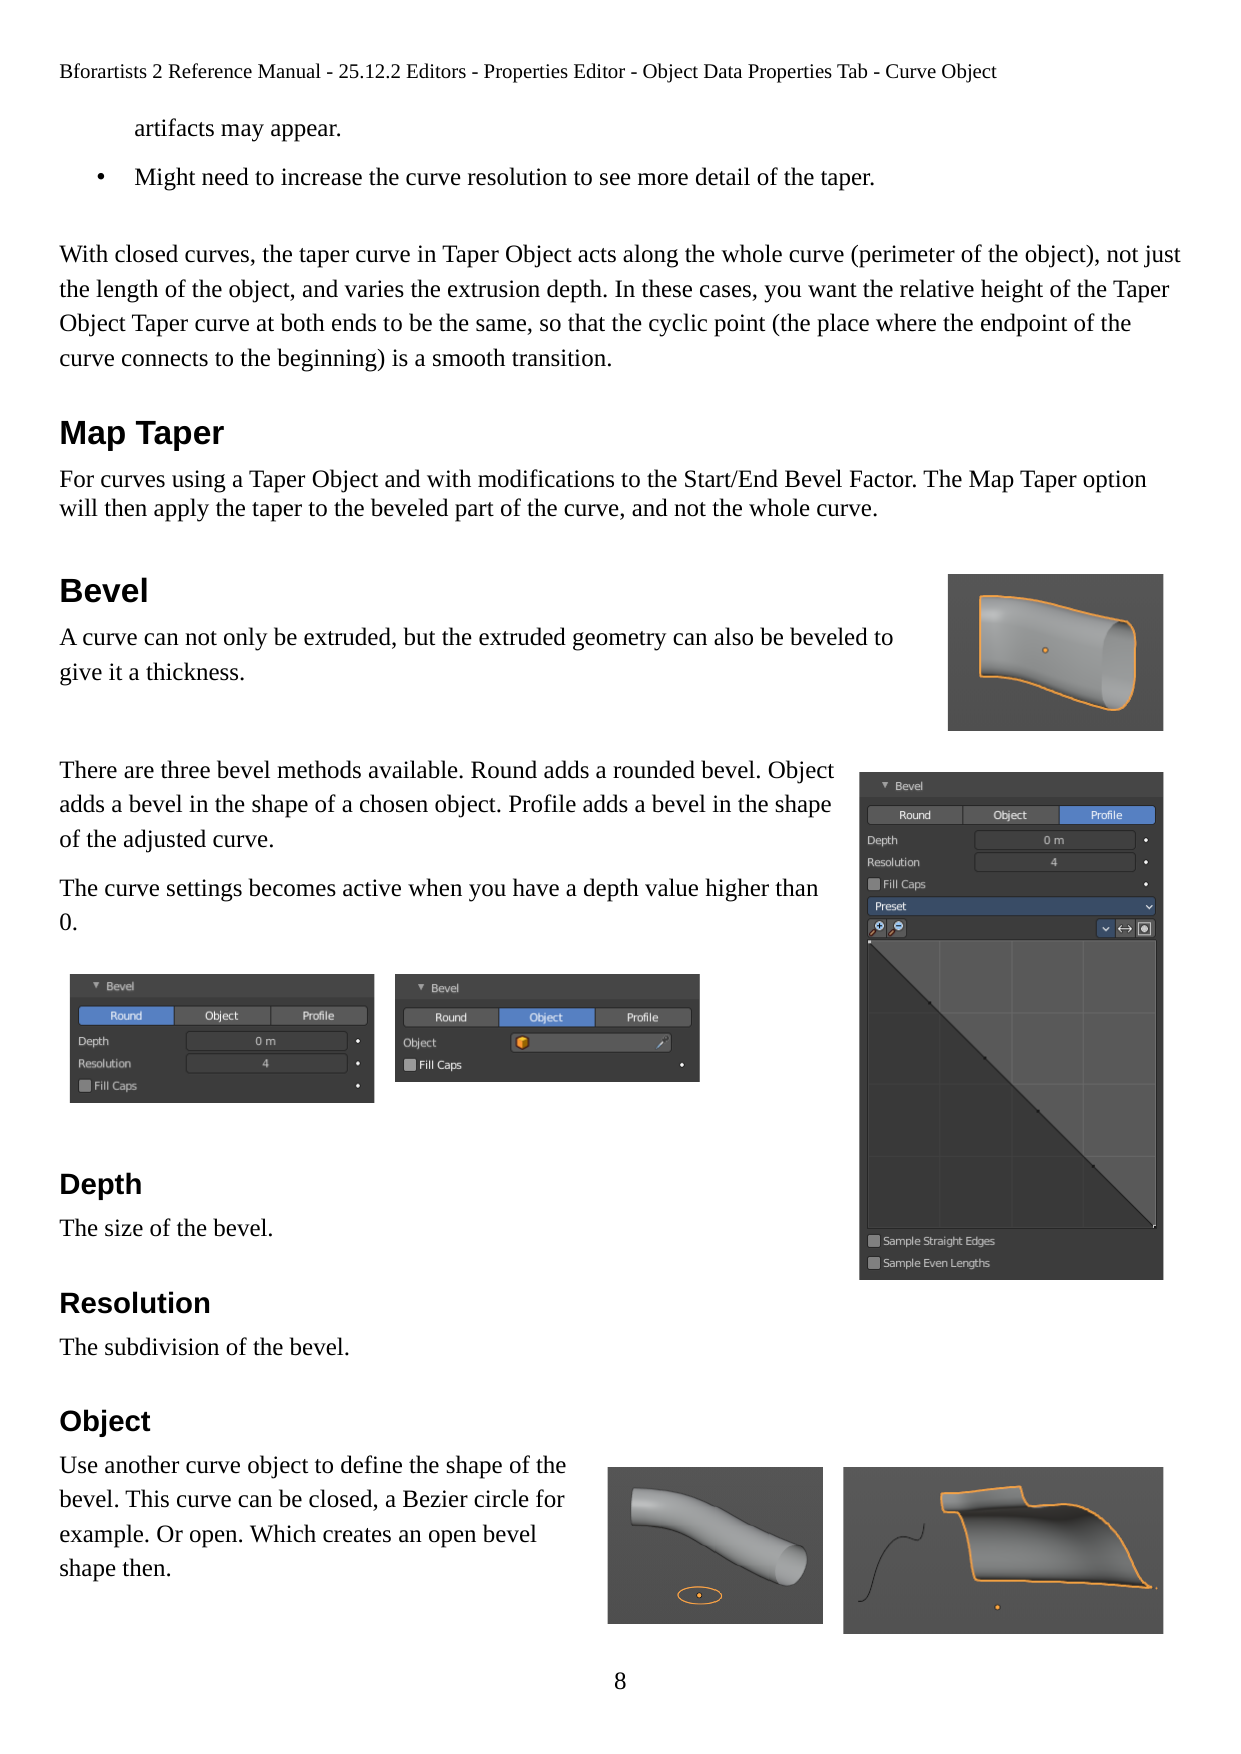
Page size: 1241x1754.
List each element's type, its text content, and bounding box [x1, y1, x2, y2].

picture [395, 974, 700, 1082]
text For curves using a Taper Object and with modifications to the Start/End Bevel Factor. The Map Taper option will then apply the taper to the beveled part of the curve, and not the whole curve. [59, 464, 1181, 521]
subtitle [1164, 1167, 1181, 1201]
text The curve settings becomes active when you have a depth value higher than 0. [59, 873, 859, 936]
text There are three bevel methods available. Round adds a rounded bevel. Object adds a bevel in the shape of a chosen object. Profile adds a bevel in the shape of the adjusted curve. [59, 755, 1181, 852]
text The subdivision of the bevel. [59, 1332, 1181, 1361]
picture [859, 772, 1164, 1280]
text The size of the bevel. [59, 1213, 859, 1242]
subtitle Map Taper [59, 413, 1181, 451]
text With closed curves, the taper curve in Taper Object acts along the whole curve (perimeter of the object), not just the length of the object, and varies the extrusion depth. In these cases, you want the relative height of the Taper Object Taper curve at both ends to be the same, so that the cyclic point (the place where the endpoint of the curve connects to the beginning) is a smooth transition. [59, 239, 1181, 372]
picture [69, 974, 375, 1103]
list artifacts may appear. [97, 113, 1181, 141]
picture [843, 1467, 1164, 1634]
subtitle Resolution [59, 1286, 1181, 1319]
subtitle Object [59, 1404, 1181, 1438]
picture [607, 1467, 823, 1624]
text A curve can not only be extruded, but the extruded geometry can also be beveled to give it a thickness. [59, 622, 947, 685]
text [1164, 1213, 1181, 1242]
subtitle Depth [59, 1167, 859, 1201]
text Use another curve object to define the shape of the bevel. This curve can be closed, a Bezier circle for example. Or open. Which creates an open bevel shape then. [59, 1450, 1181, 1582]
list Might need to increase the curve resolution to see more detail of the taper. [97, 162, 1181, 190]
picture [947, 574, 1164, 731]
subtitle Bevel [59, 571, 1181, 610]
